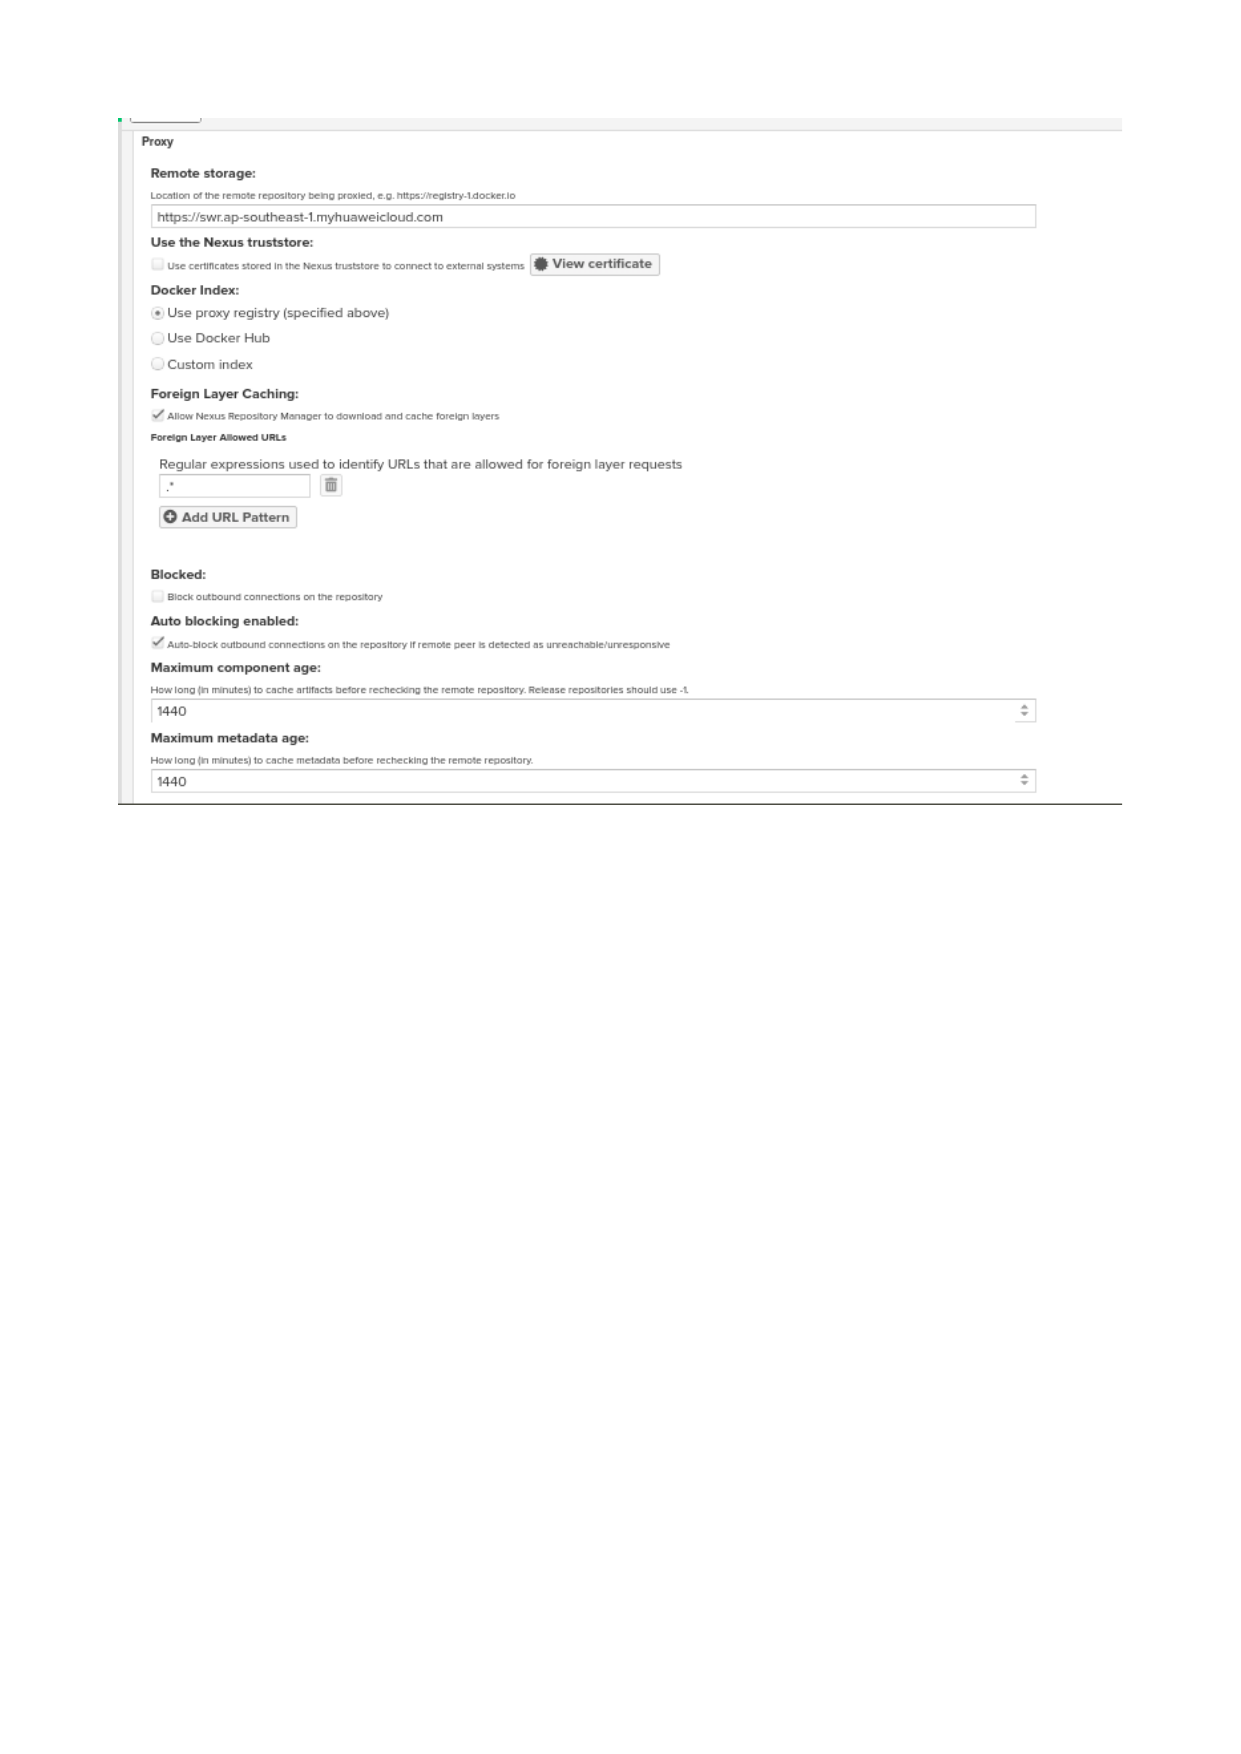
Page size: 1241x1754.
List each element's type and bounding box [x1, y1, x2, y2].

picture [118, 118, 1123, 805]
